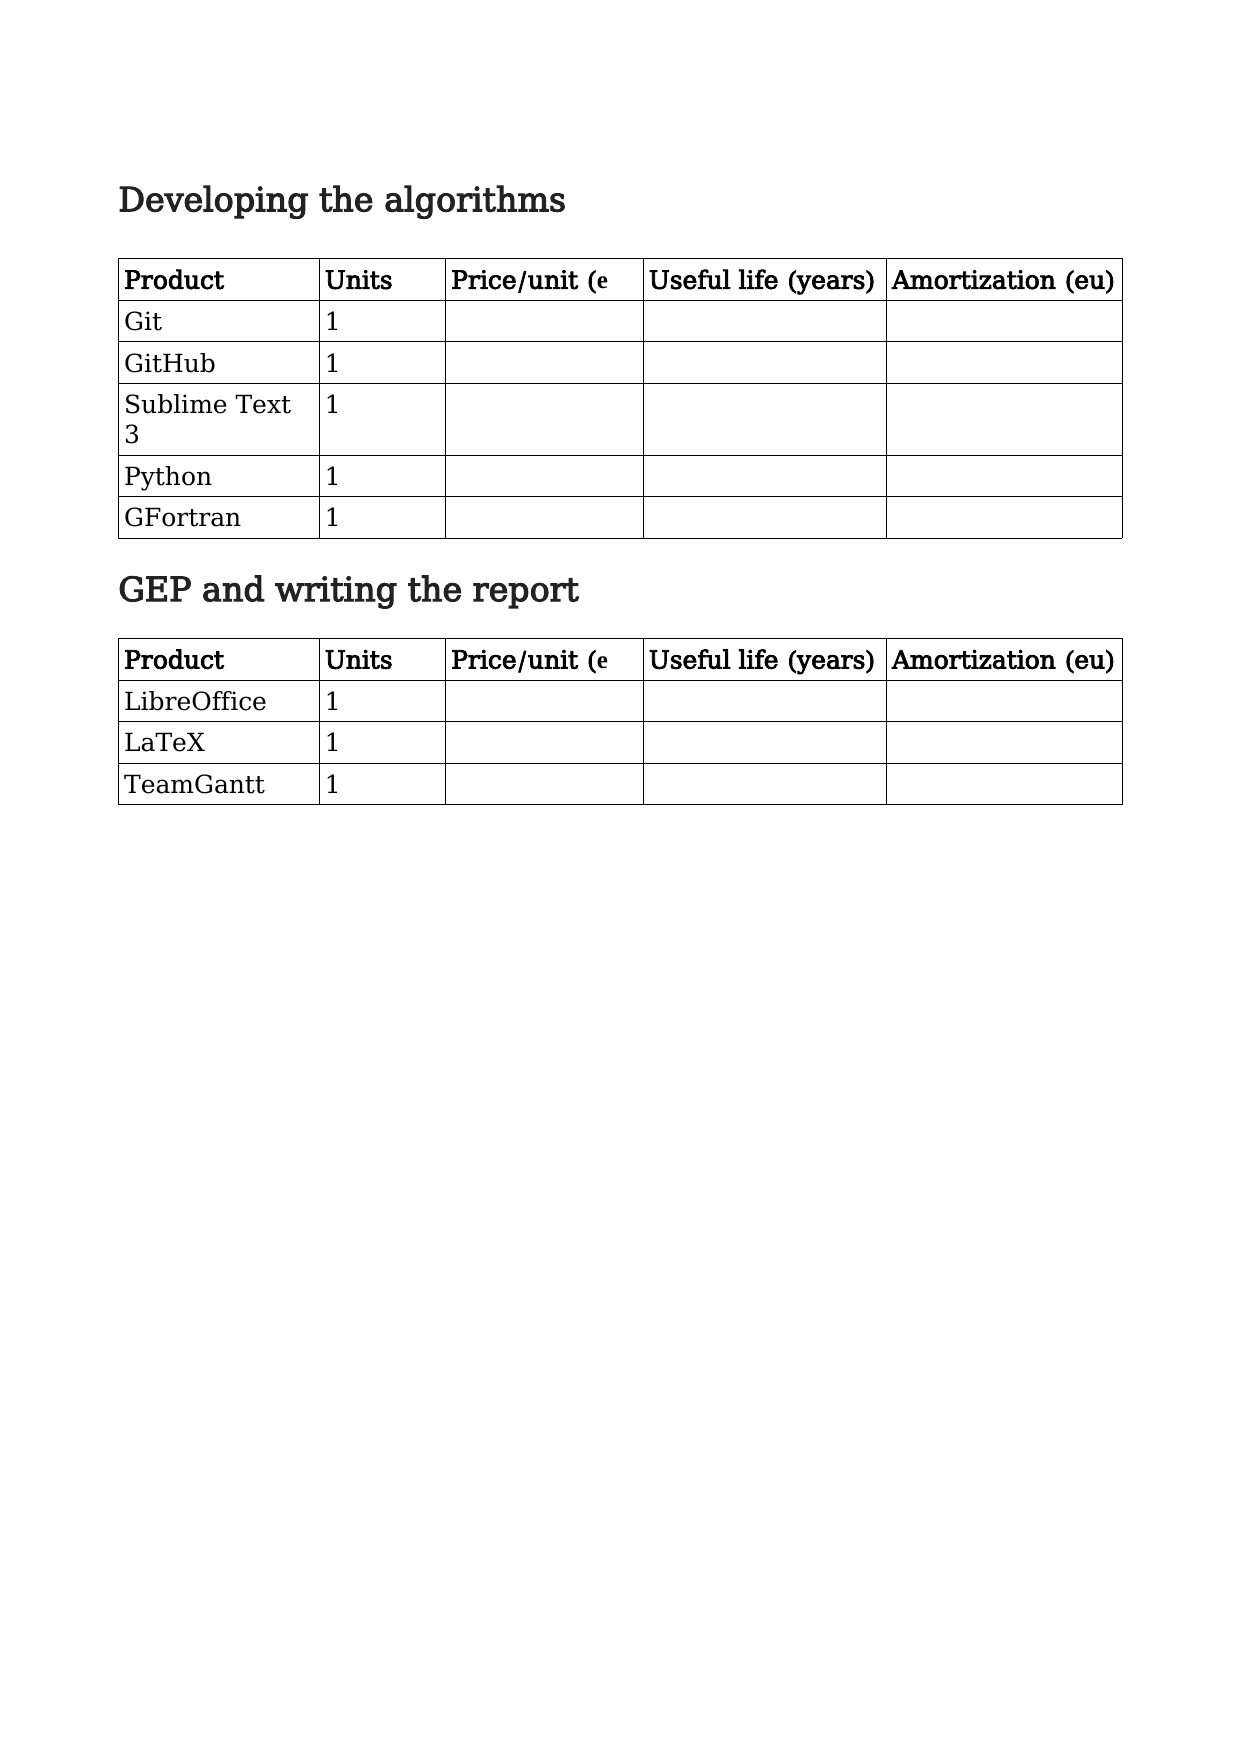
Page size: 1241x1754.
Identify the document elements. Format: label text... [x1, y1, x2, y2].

table_cell [644, 456, 886, 496]
table_header Useful life (years) [644, 259, 886, 300]
table_cell [644, 384, 886, 454]
table_cell [887, 497, 1122, 538]
table_cell [446, 342, 643, 383]
table_cell Git [119, 301, 319, 341]
table_cell [887, 456, 1122, 496]
table_cell [446, 497, 643, 538]
table_cell 1 [320, 722, 445, 763]
table_cell [887, 301, 1122, 341]
table_cell [887, 722, 1122, 763]
table_cell 1 [320, 456, 445, 496]
table_cell [644, 342, 886, 383]
table_cell [446, 301, 643, 341]
table_cell [446, 681, 643, 721]
table_cell [644, 301, 886, 341]
table_cell 1 [320, 342, 445, 383]
table_cell [644, 722, 886, 763]
table_header Product [119, 259, 319, 300]
table_cell [887, 384, 1122, 454]
table_header Amortization (eu) [887, 259, 1122, 300]
table_cell LaTeX [119, 722, 319, 763]
table_cell 1 [320, 681, 445, 721]
table_cell GFortran [119, 497, 319, 538]
table_cell LibreOffice [119, 681, 319, 721]
text GEP and writing the report [118, 568, 1122, 608]
table_header Useful life (years) [644, 639, 886, 679]
table_cell [887, 342, 1122, 383]
table_cell GitHub [119, 342, 319, 383]
table_cell [887, 764, 1122, 804]
table_cell TeamGantt [119, 764, 319, 804]
table_cell [644, 764, 886, 804]
table_header Units [320, 639, 445, 679]
table_cell 1 [320, 384, 445, 454]
table_header Price/unit (e [446, 639, 643, 679]
table_cell Sublime Text 3 [119, 384, 319, 454]
table_cell [446, 764, 643, 804]
table_cell [644, 681, 886, 721]
table_cell 1 [320, 497, 445, 538]
table_header Amortization (eu) [887, 639, 1122, 679]
table_header Product [119, 639, 319, 679]
table_cell [446, 456, 643, 496]
table_cell [446, 722, 643, 763]
table_header Price/unit (e [446, 259, 643, 300]
table_cell [446, 384, 643, 454]
table_header Units [320, 259, 445, 300]
table_cell [887, 681, 1122, 721]
table_cell 1 [320, 764, 445, 804]
text Developing the algorithms [118, 178, 1122, 218]
table_cell [644, 497, 886, 538]
table_cell Python [119, 456, 319, 496]
table_cell 1 [320, 301, 445, 341]
